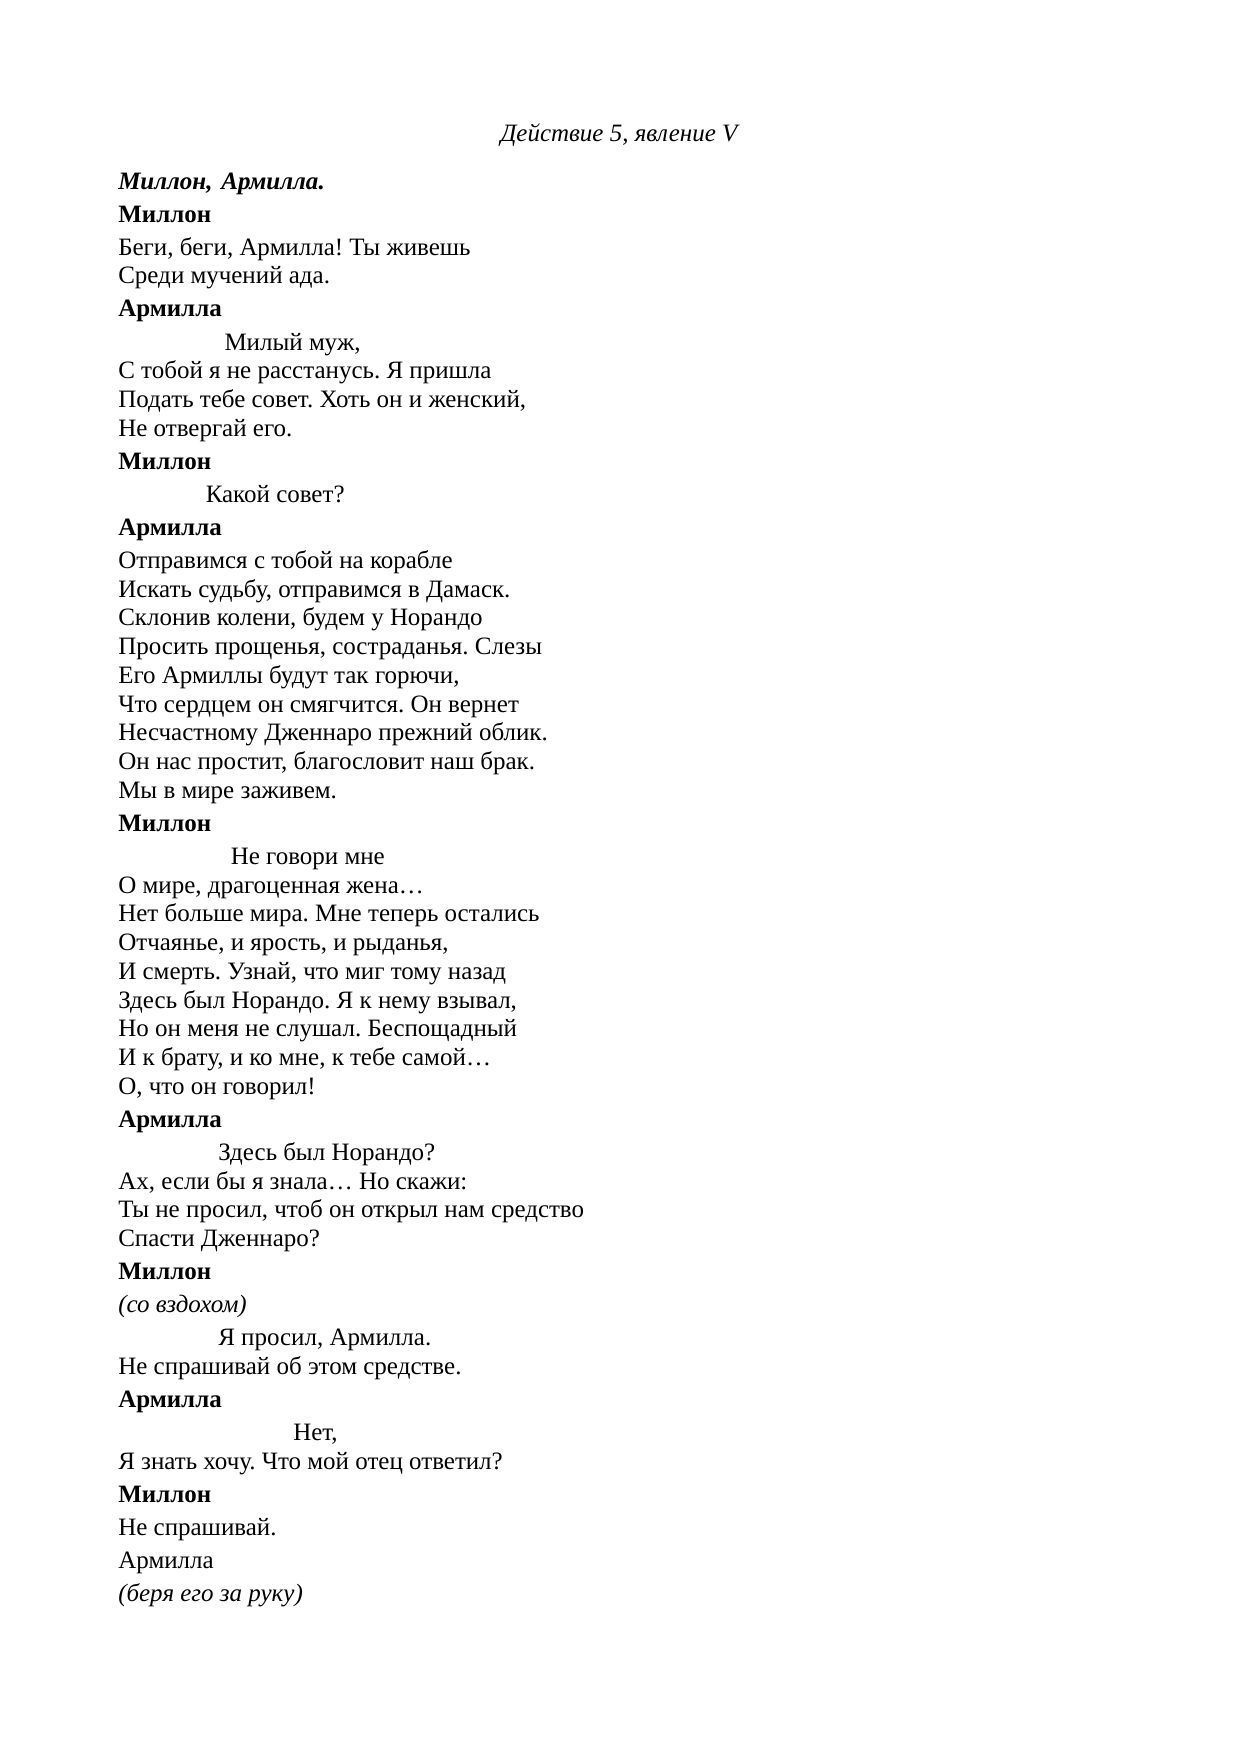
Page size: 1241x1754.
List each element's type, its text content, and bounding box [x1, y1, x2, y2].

text Я просил, Армилла. [118, 1322, 1122, 1351]
text Армилла [118, 1384, 1122, 1413]
text Просить прощенья, состраданья. Слезы [118, 631, 1122, 660]
text Мы в мире заживем. [118, 775, 1122, 804]
text Действие 5, явление V [118, 118, 1122, 147]
text Среди мучений ада. [118, 261, 1122, 289]
text Искать судьбу, отправимся в Дамаск. [118, 574, 1122, 602]
text О мире, драгоценная жена… [118, 870, 1122, 898]
text Армилла [118, 512, 1122, 541]
text Ты не просил, чтоб он открыл нам средство [118, 1194, 1122, 1223]
text Не спрашивай об этом средстве. [118, 1351, 1122, 1380]
text Он нас простит, благословит наш брак. [118, 746, 1122, 775]
text О, что он говорил! [118, 1071, 1122, 1100]
text Отправимся с тобой на корабле [118, 545, 1122, 574]
text Не говори мне [118, 841, 1122, 870]
text Ах, если бы я знала… Но скажи: [118, 1166, 1122, 1194]
text Несчастному Дженнаро прежний облик. [118, 717, 1122, 746]
text И к брату, и ко мне, к тебе самой… [118, 1042, 1122, 1071]
text Миллон [118, 1479, 1122, 1508]
text Подать тебе совет. Хоть он и женский, [118, 384, 1122, 413]
text Нет, [118, 1417, 1122, 1446]
text Не спрашивай. [118, 1512, 1122, 1541]
text Я знать хочу. Что мой отец ответил? [118, 1446, 1122, 1474]
text Милый муж, [118, 327, 1122, 355]
text Беги, беги, Армилла! Ты живешь [118, 232, 1122, 261]
text С тобой я не расстанусь. Я пришла [118, 355, 1122, 384]
text Здесь был Норандо? [118, 1137, 1122, 1166]
text Миллон [118, 199, 1122, 227]
text Его Армиллы будут так горючи, [118, 660, 1122, 689]
text Склонив колени, будем у Норандо [118, 602, 1122, 631]
text Что сердцем он смягчится. Он вернет [118, 689, 1122, 717]
text Армилла [118, 293, 1122, 322]
text Миллон, Армилла. [118, 166, 1122, 194]
text (со вздохом) [118, 1289, 1122, 1318]
text Миллон [118, 808, 1122, 837]
text Армилла [118, 1104, 1122, 1133]
text Миллон [118, 446, 1122, 474]
text (беря его за руку) [118, 1578, 1122, 1607]
text Нет больше мира. Мне теперь остались [118, 898, 1122, 927]
text Миллон [118, 1256, 1122, 1285]
text И смерть. Узнай, что миг тому назад [118, 956, 1122, 985]
text Спасти Дженнаро? [118, 1223, 1122, 1252]
text Здесь был Норандо. Я к нему взывал, [118, 985, 1122, 1013]
text Но он меня не слушал. Беспощадный [118, 1013, 1122, 1042]
text Армилла [118, 1545, 1122, 1574]
text Какой совет? [118, 479, 1122, 508]
text Не отвергай его. [118, 413, 1122, 442]
text Отчаянье, и ярость, и рыданья, [118, 927, 1122, 956]
